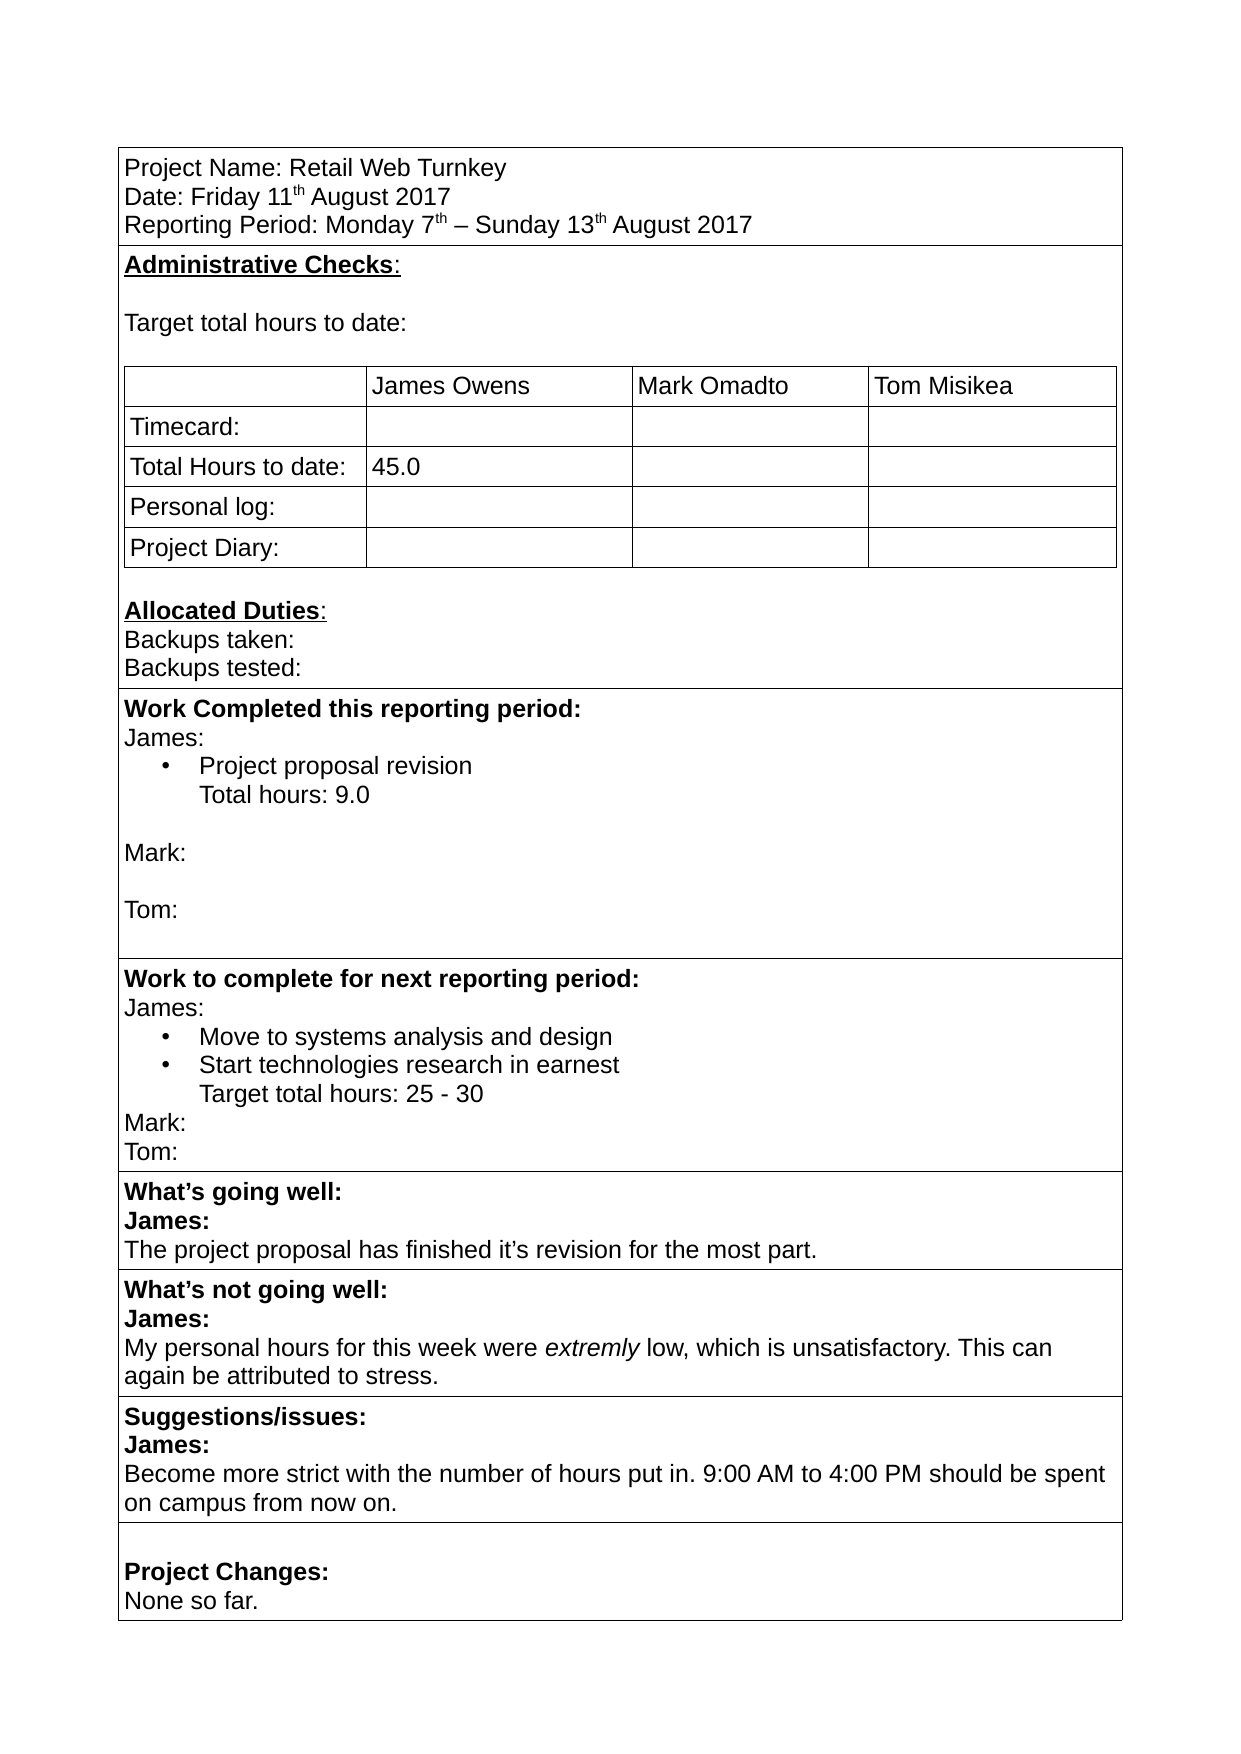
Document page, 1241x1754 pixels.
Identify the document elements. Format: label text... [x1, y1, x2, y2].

table_cell Work Completed this reporting period: James: Project proposal revision Total hours: 9.0 Mark: Tom: [119, 689, 1122, 958]
table_cell [633, 447, 868, 486]
table_cell Work to complete for next reporting period: James: Move to systems analysis and design Start technologies research in earnest Target total hours: 25 - 30 Mark: Tom: [119, 959, 1122, 1171]
table_cell Project Diary: [125, 528, 366, 567]
table_cell What’s not going well: James: My personal hours for this week were extremly low, which is unsatisfactory. This can again be attributed to stress. [119, 1270, 1122, 1396]
table_header Tom Misikea [869, 367, 1116, 406]
table_cell Project Changes: None so far. [119, 1523, 1122, 1620]
table_cell [869, 447, 1116, 486]
table_cell Timecard: [125, 407, 366, 446]
table_cell [367, 528, 632, 567]
table_cell Suggestions/issues: James: Become more strict with the number of hours put in. 9:00 AM to 4:00 PM should be spent on campus from now on. [119, 1397, 1122, 1522]
table_cell What’s going well: James: The project proposal has finished it’s revision for the most part. [119, 1172, 1122, 1269]
table_cell [869, 528, 1116, 567]
table_cell 45.0 [367, 447, 632, 486]
table_cell [633, 487, 868, 527]
table_cell [633, 407, 868, 446]
table_header James Owens [367, 367, 632, 406]
table_cell Total Hours to date: [125, 447, 366, 486]
table_cell [367, 487, 632, 527]
table_header [125, 367, 366, 406]
table_cell [869, 487, 1116, 527]
table_cell [869, 407, 1116, 446]
table_header Project Name: Retail Web Turnkey Date: Friday 11th August 2017 Reporting Period: Monday 7th – Sunday 13th August 2017 [119, 148, 1122, 245]
table_cell Administrative Checks: Target total hours to date: Allocated Duties: Backups taken: Backups tested: [119, 246, 1122, 688]
table_cell [367, 407, 632, 446]
table_header Mark Omadto [633, 367, 868, 406]
table_cell Personal log: [125, 487, 366, 527]
table_cell [633, 528, 868, 567]
